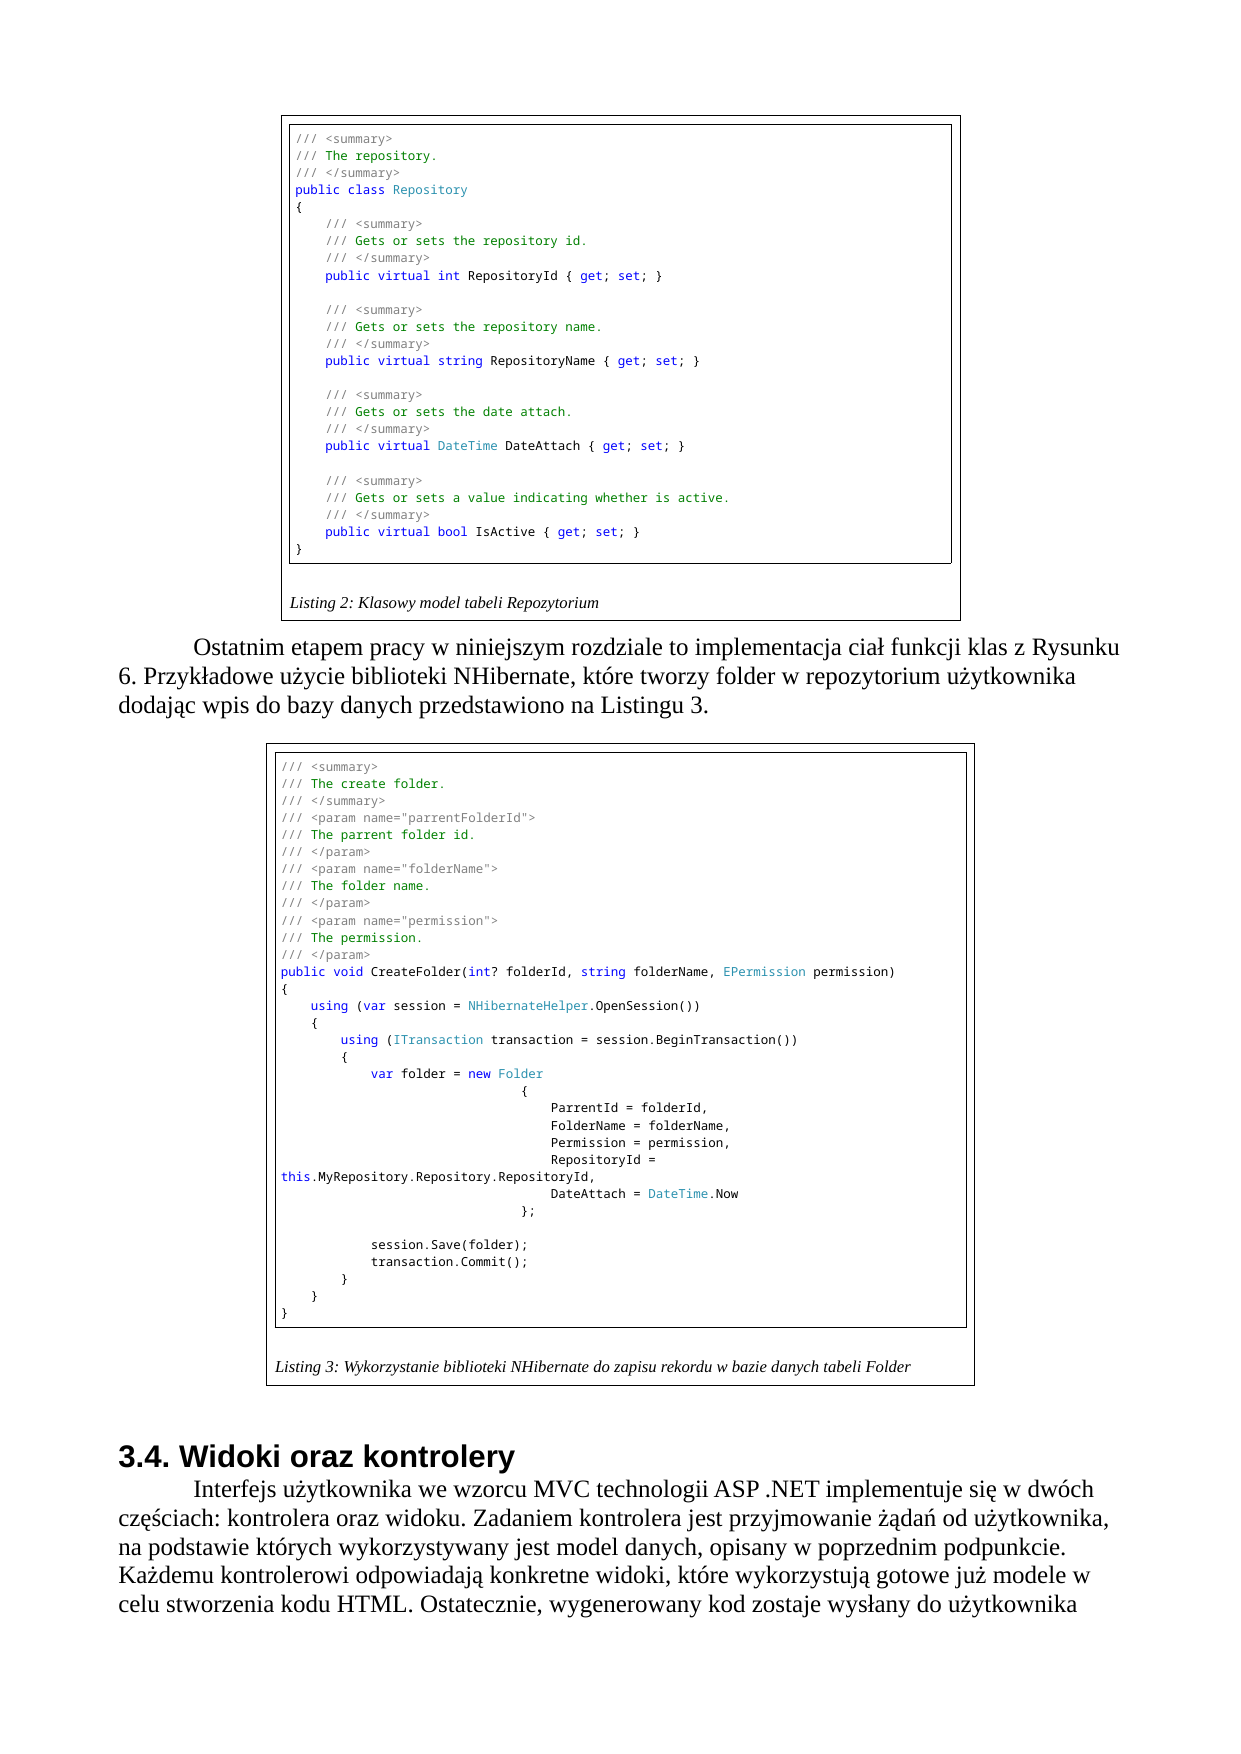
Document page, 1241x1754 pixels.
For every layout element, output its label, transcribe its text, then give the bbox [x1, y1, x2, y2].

list Listing 3: Wykorzystanie biblioteki NHibernate do zapisu rekordu w bazie danych tabeli Folder [275, 1357, 966, 1376]
text Ostatnim etapem pracy w niniejszym rozdziale to implementacja ciał funkcji klas z Rysunku 6. Przykładowe użycie biblioteki NHibernate, które tworzy folder w repozytorium użytkownika dodając wpis do bazy danych przedstawiono na Listingu 3. [282, 116, 960, 620]
table_header /// <summary> /// The create folder. /// </summary> /// <param name="parrentFolderId"> /// The parrent folder id. /// </param> /// <param name="folderName"> /// The folder name. /// </param> /// <param name="permission"> /// The permission. /// </param> public void CreateFolder(int? folderId, string folderName, EPermission permission) { using (var session = NHibernateHelper.OpenSession()) { using (ITransaction transaction = session.BeginTransaction()) { var folder = new Folder { ParrentId = folderId, FolderName = folderName, Permission = permission, RepositoryId = this.MyRepository.Repository.RepositoryId, DateAttach = DateTime.Now }; session.Save(folder); transaction.Commit(); } } } [276, 753, 966, 1327]
text Ostatnim etapem pracy w niniejszym rozdziale to implementacja ciał funkcji klas z Rysunku 6. Przykładowe użycie biblioteki NHibernate, które tworzy folder w repozytorium użytkownika dodając wpis do bazy danych przedstawiono na Listingu 3. [118, 118, 1122, 719]
list Listing 2: Klasowy model tabeli Repozytorium [289, 592, 951, 612]
text Interfejs użytkownika we wzorcu MVC technologii ASP .NET implementuje się w dwóch częściach: kontrolera oraz widoku. Zadaniem kontrolera jest przyjmowanie żądań od użytkownika, na podstawie których wykorzystywany jest model danych, opisany w poprzednim podpunkcie. Każdemu kontrolerowi odpowiadają konkretne widoki, które wykorzystują gotowe już modele w celu stworzenia kodu HTML. Ostatecznie, wygenerowany kod zostaje wysłany do użytkownika [118, 1474, 1122, 1618]
table_header /// <summary> /// The repository. /// </summary> public class Repository { /// <summary> /// Gets or sets the repository id. /// </summary> public virtual int RepositoryId { get; set; } /// <summary> /// Gets or sets the repository name. /// </summary> public virtual string RepositoryName { get; set; } /// <summary> /// Gets or sets the date attach. /// </summary> public virtual DateTime DateAttach { get; set; } /// <summary> /// Gets or sets a value indicating whether is active. /// </summary> public virtual bool IsActive { get; set; } } [290, 125, 951, 563]
subtitle Widoki oraz kontrolery [118, 1438, 1122, 1474]
